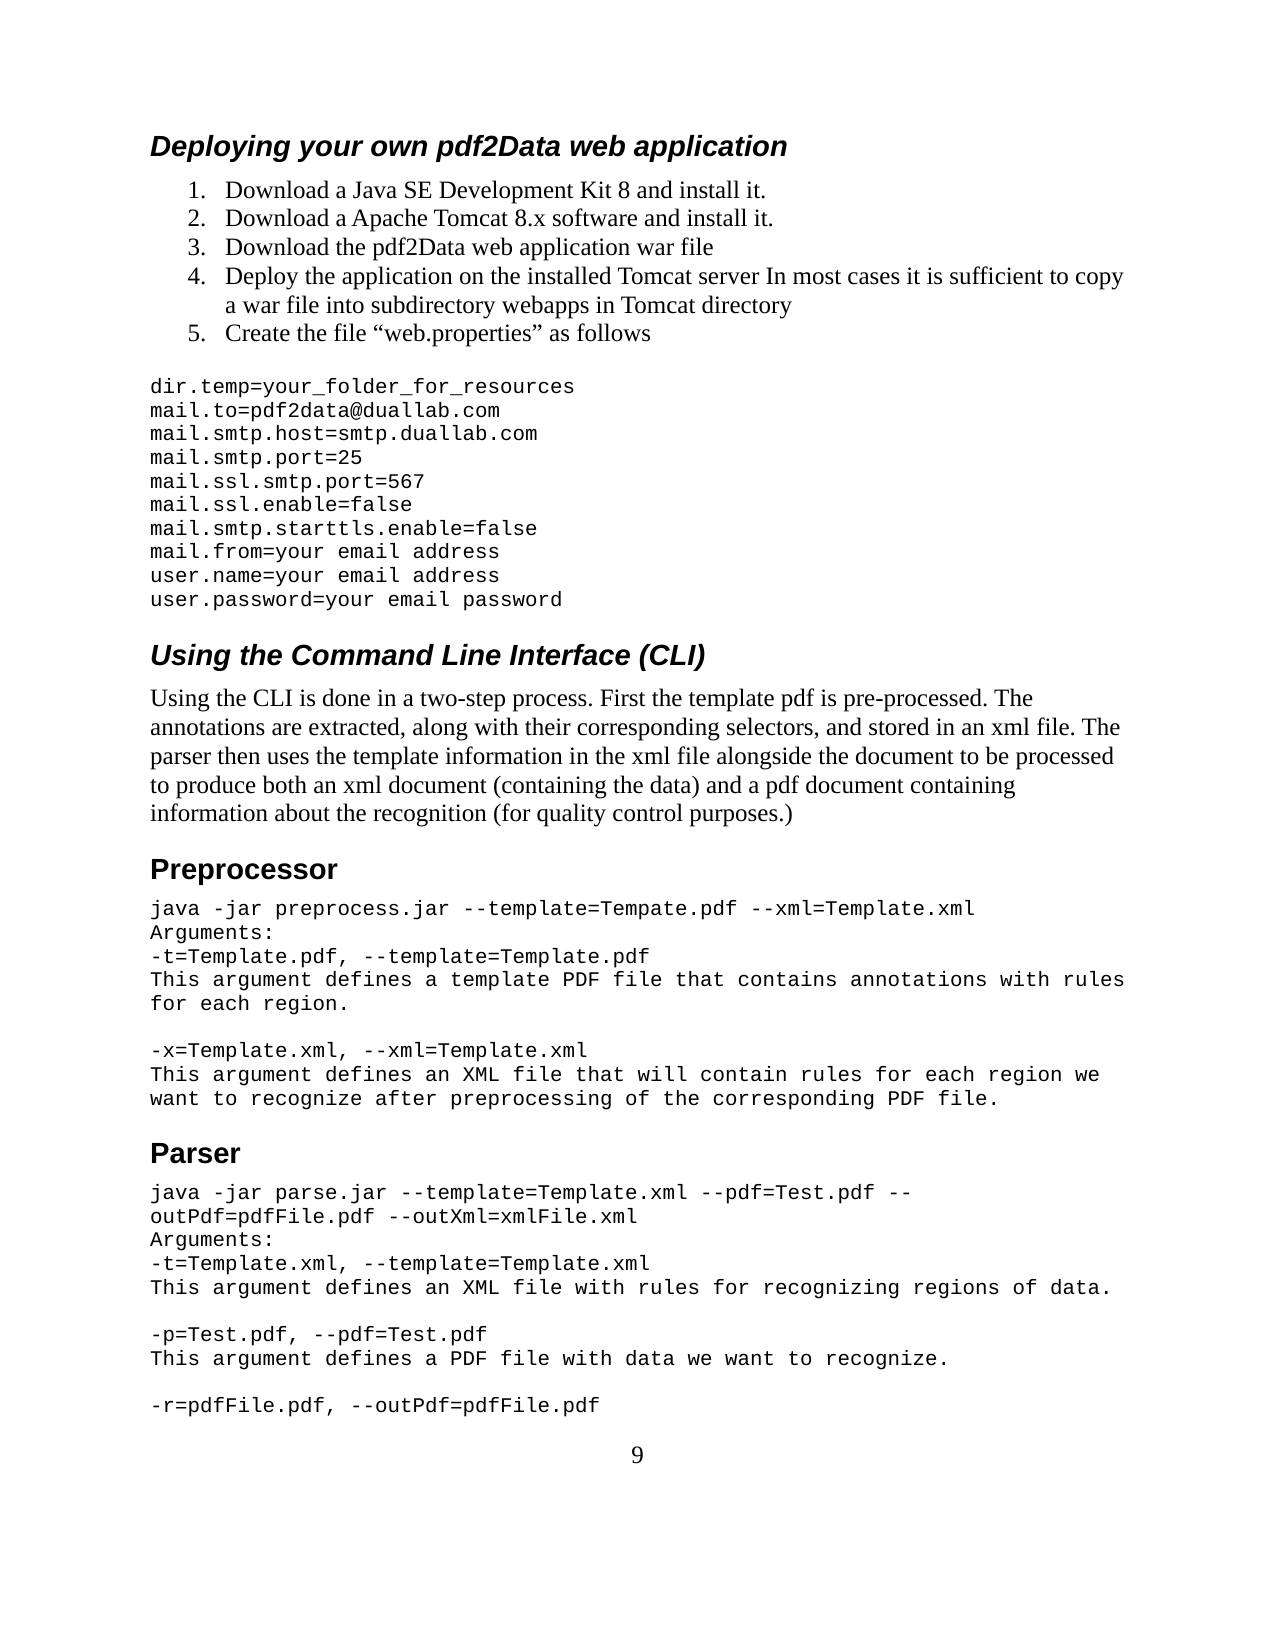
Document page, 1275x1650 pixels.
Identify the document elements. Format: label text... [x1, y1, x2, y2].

text This argument defines an XML file with rules for recognizing regions of data. [150, 1277, 1125, 1300]
text user.name=your email address [150, 565, 1125, 589]
text -p=Test.pdf, --pdf=Test.pdf [150, 1324, 1125, 1348]
text mail.from=your email address [150, 542, 1125, 565]
subtitle Deploying your own pdf2Data web application [150, 129, 1125, 162]
text mail.to=pdf2data@duallab.com [150, 400, 1125, 423]
text This argument defines an XML file that will contain rules for each region we want to recognize after preprocessing of the corresponding PDF file. [150, 1064, 1125, 1111]
text -t=Template.xml, --template=Template.xml [150, 1253, 1125, 1277]
text Using the CLI is done in a two-step process. First the template pdf is pre-processed. The annotations are extracted, along with their corresponding selectors, and stored in an xml file. The parser then uses the template information in the xml file alongside the document to be processed to produce both an xml document (containing the data) and a pdf document containing information about the recognition (for quality control purposes.) [150, 683, 1125, 827]
text This argument defines a PDF file with data we want to recognize. [150, 1348, 1125, 1371]
subtitle Preprocessor [150, 852, 1125, 886]
text java -jar parse.jar --template=Template.xml --pdf=Test.pdf --outPdf=pdfFile.pdf --outXml=xmlFile.xml [150, 1182, 1125, 1229]
list Create the file “web.properties” as follows [187, 318, 1125, 376]
text -r=pdfFile.pdf, --outPdf=pdfFile.pdf [150, 1395, 1125, 1419]
text mail.smtp.starttls.enable=false [150, 518, 1125, 542]
text dir.temp=your_folder_for_resources [150, 376, 1125, 400]
list Download the pdf2Data web application war file [187, 232, 1125, 261]
text mail.smtp.host=smtp.duallab.com [150, 423, 1125, 447]
text mail.smtp.port=25 [150, 447, 1125, 471]
text user.password=your email password [150, 589, 1125, 612]
text Arguments: [150, 1229, 1125, 1253]
subtitle Using the Command Line Interface (CLI) [150, 637, 1125, 671]
text -x=Template.xml, --xml=Template.xml [150, 1040, 1125, 1064]
text Arguments: [150, 922, 1125, 946]
text This argument defines a template PDF file that contains annotations with rules for each region. [150, 969, 1125, 1017]
subtitle Parser [150, 1136, 1125, 1170]
list Download a Apache Tomcat 8.x software and install it. [187, 203, 1125, 232]
list Deploy the application on the installed Tomcat server In most cases it is sufficient to copy a war file into subdirectory webapps in Tomcat directory [187, 261, 1125, 318]
text java -jar preprocess.jar --template=Tempate.pdf --xml=Template.xml [150, 898, 1125, 922]
text mail.ssl.smtp.port=567 [150, 471, 1125, 494]
text -t=Template.pdf, --template=Template.pdf [150, 946, 1125, 969]
list Download a Java SE Development Kit 8 and install it. [187, 175, 1125, 203]
text mail.ssl.enable=false [150, 494, 1125, 518]
